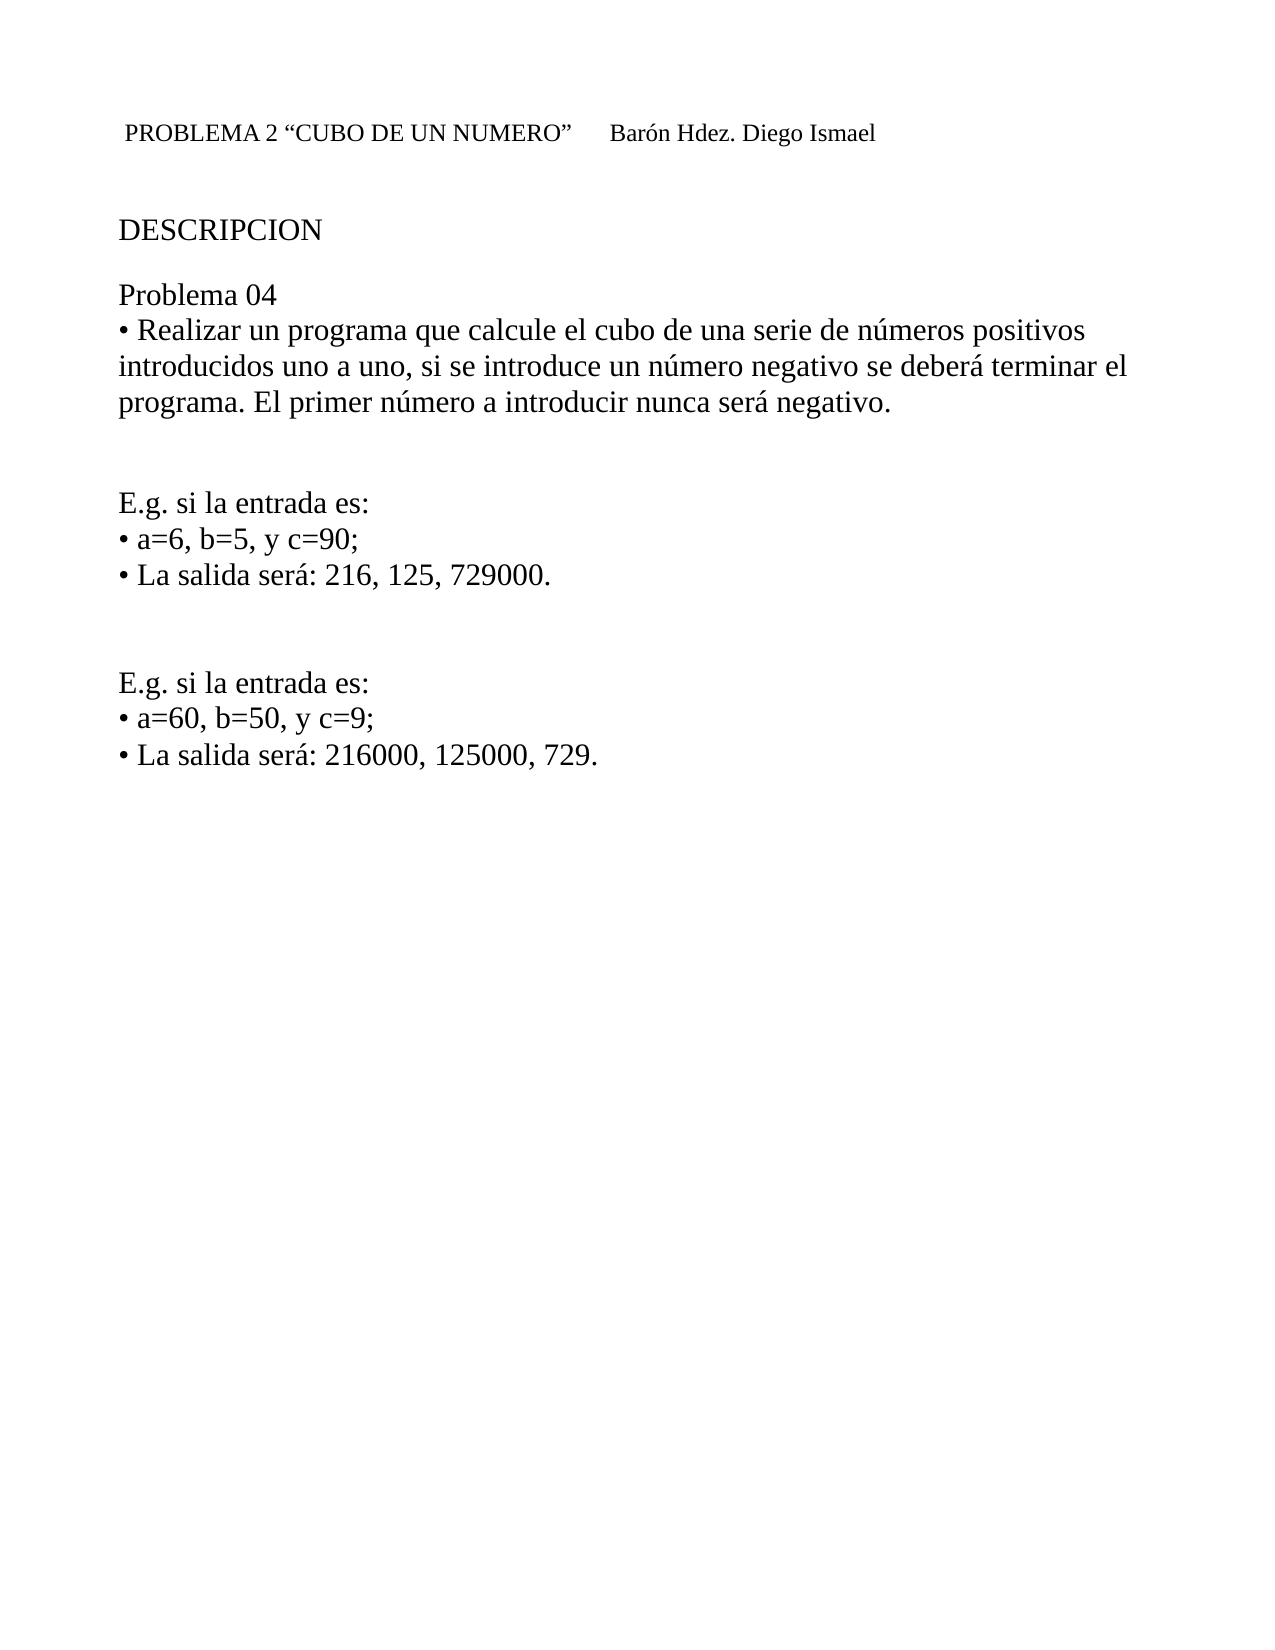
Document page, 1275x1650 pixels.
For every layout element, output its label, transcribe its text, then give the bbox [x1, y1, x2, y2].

text • Realizar un programa que calcule el cubo de una serie de números positivos introducidos uno a uno, si se introduce un número negativo se deberá terminar el programa. El primer número a introducir nunca será negativo. [118, 312, 1157, 419]
text • a=60, b=50, y c=9; [118, 700, 1157, 736]
text • La salida será: 216000, 125000, 729. [118, 736, 1157, 772]
text Problema 04 [118, 276, 1157, 312]
text • a=6, b=5, y c=90; [118, 520, 1157, 556]
text E.g. si la entrada es: [118, 484, 1157, 520]
text E.g. si la entrada es: [118, 664, 1157, 700]
text • La salida será: 216, 125, 729000. [118, 556, 1157, 592]
text DESCRIPCION [118, 211, 1157, 247]
